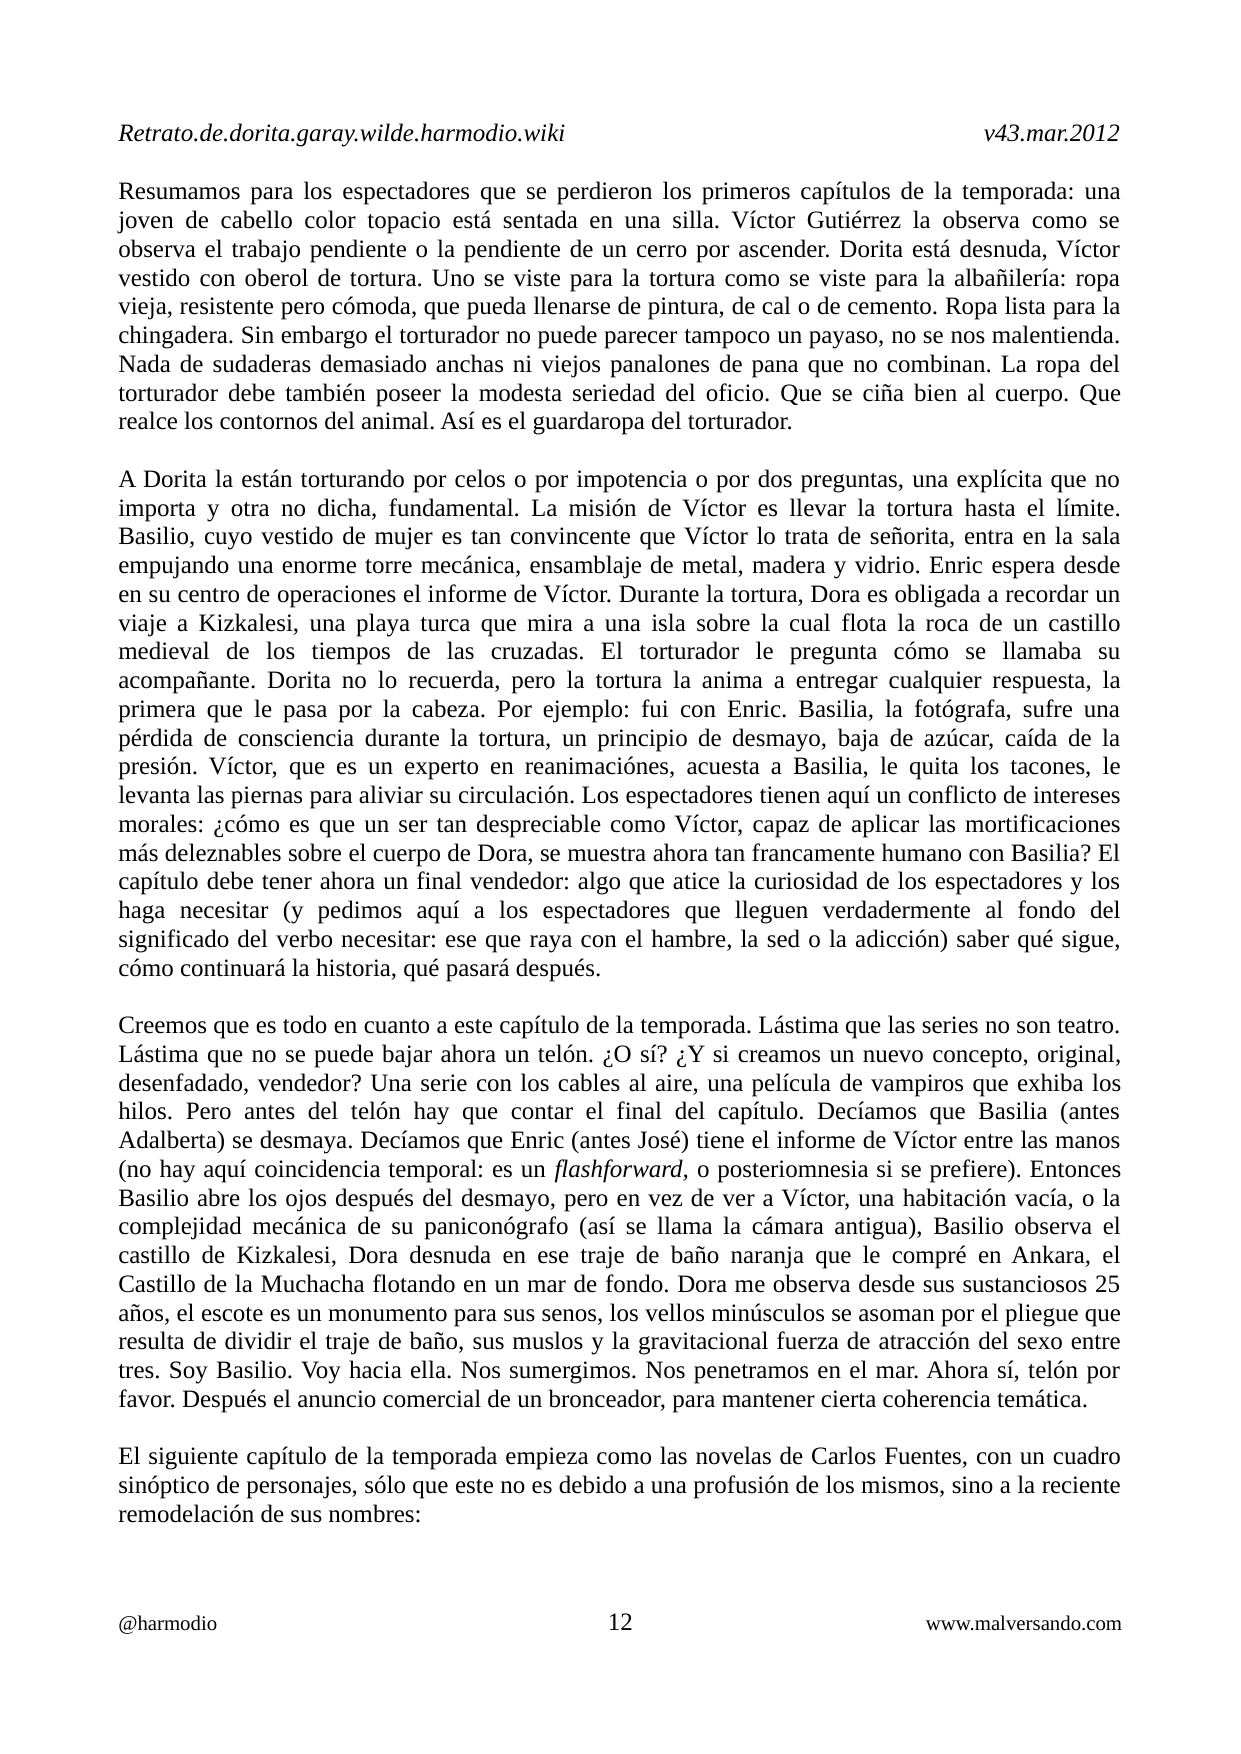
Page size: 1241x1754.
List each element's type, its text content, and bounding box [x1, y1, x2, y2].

text A Dorita la están torturando por celos o por impotencia o por dos preguntas, una explícita que no importa y otra no dicha, fundamental. La misión de Víctor es llevar la tortura hasta el límite. Basilio, cuyo vestido de mujer es tan convincente que Víctor lo trata de señorita, entra en la sala empujando una enorme torre mecánica, ensamblaje de metal, madera y vidrio. Enric espera desde en su centro de operaciones el informe de Víctor. Durante la tortura, Dora es obligada a recordar un viaje a Kizkalesi, una playa turca que mira a una isla sobre la cual flota la roca de un castillo medieval de los tiempos de las cruzadas. El torturador le pregunta cómo se llamaba su acompañante. Dorita no lo recuerda, pero la tortura la anima a entregar cualquier respuesta, la primera que le pasa por la cabeza. Por ejemplo: fui con Enric. Basilia, la fotógrafa, sufre una pérdida de consciencia durante la tortura, un principio de desmayo, baja de azúcar, caída de la presión. Víctor, que es un experto en reanimaciónes, acuesta a Basilia, le quita los tacones, le levanta las piernas para aliviar su circulación. Los espectadores tienen aquí un conflicto de intereses morales: ¿cómo es que un ser tan despreciable como Víctor, capaz de aplicar las mortificaciones más deleznables sobre el cuerpo de Dora, se muestra ahora tan francamente humano con Basilia? El capítulo debe tener ahora un final vendedor: algo que atice la curiosidad de los espectadores y los haga necesitar (y pedimos aquí a los espectadores que lleguen verdadermente al fondo del significado del verbo necesitar: ese que raya con el hambre, la sed o la adicción) saber qué sigue, cómo continuará la historia, qué pasará después. [118, 464, 1122, 981]
text El siguiente capítulo de la temporada empieza como las novelas de Carlos Fuentes, con un cuadro sinóptico de personajes, sólo que este no es debido a una profusión de los mismos, sino a la reciente remodelación de sus nombres: [118, 1441, 1122, 1528]
text Resumamos para los espectadores que se perdieron los primeros capítulos de la temporada: una joven de cabello color topacio está sentada en una silla. Víctor Gutiérrez la observa como se observa el trabajo pendiente o la pendiente de un cerro por ascender. Dorita está desnuda, Víctor vestido con oberol de tortura. Uno se viste para la tortura como se viste para la albañilería: ropa vieja, resistente pero cómoda, que pueda llenarse de pintura, de cal o de cemento. Ropa lista para la chingadera. Sin embargo el torturador no puede parecer tampoco un payaso, no se nos malentienda. Nada de sudaderas demasiado anchas ni viejos panalones de pana que no combinan. La ropa del torturador debe también poseer la modesta seriedad del oficio. Que se ciña bien al cuerpo. Que realce los contornos del animal. Así es el guardaropa del torturador. [118, 176, 1122, 435]
text Creemos que es todo en cuanto a este capítulo de la temporada. Lástima que las series no son teatro. Lástima que no se puede bajar ahora un telón. ¿O sí? ¿Y si creamos un nuevo concepto, original, desenfadado, vendedor? Una serie con los cables al aire, una película de vampiros que exhiba los hilos. Pero antes del telón hay que contar el final del capítulo. Decíamos que Basilia (antes Adalberta) se desmaya. Decíamos que Enric (antes José) tiene el informe de Víctor entre las manos (no hay aquí coincidencia temporal: es un flashforward, o posteriomnesia si se prefiere). Entonces Basilio abre los ojos después del desmayo, pero en vez de ver a Víctor, una habitación vacía, o la complejidad mecánica de su paniconógrafo (así se llama la cámara antigua), Basilio observa el castillo de Kizkalesi, Dora desnuda en ese traje de baño naranja que le compré en Ankara, el Castillo de la Muchacha flotando en un mar de fondo. Dora me observa desde sus sustanciosos 25 años, el escote es un monumento para sus senos, los vellos minúsculos se asoman por el pliegue que resulta de dividir el traje de baño, sus muslos y la gravitacional fuerza de atracción del sexo entre tres. Soy Basilio. Voy hacia ella. Nos sumergimos. Nos penetramos en el mar. Ahora sí, telón por favor. Después el anuncio comercial de un bronceador, para mantener cierta coherencia temática. [118, 1010, 1122, 1413]
